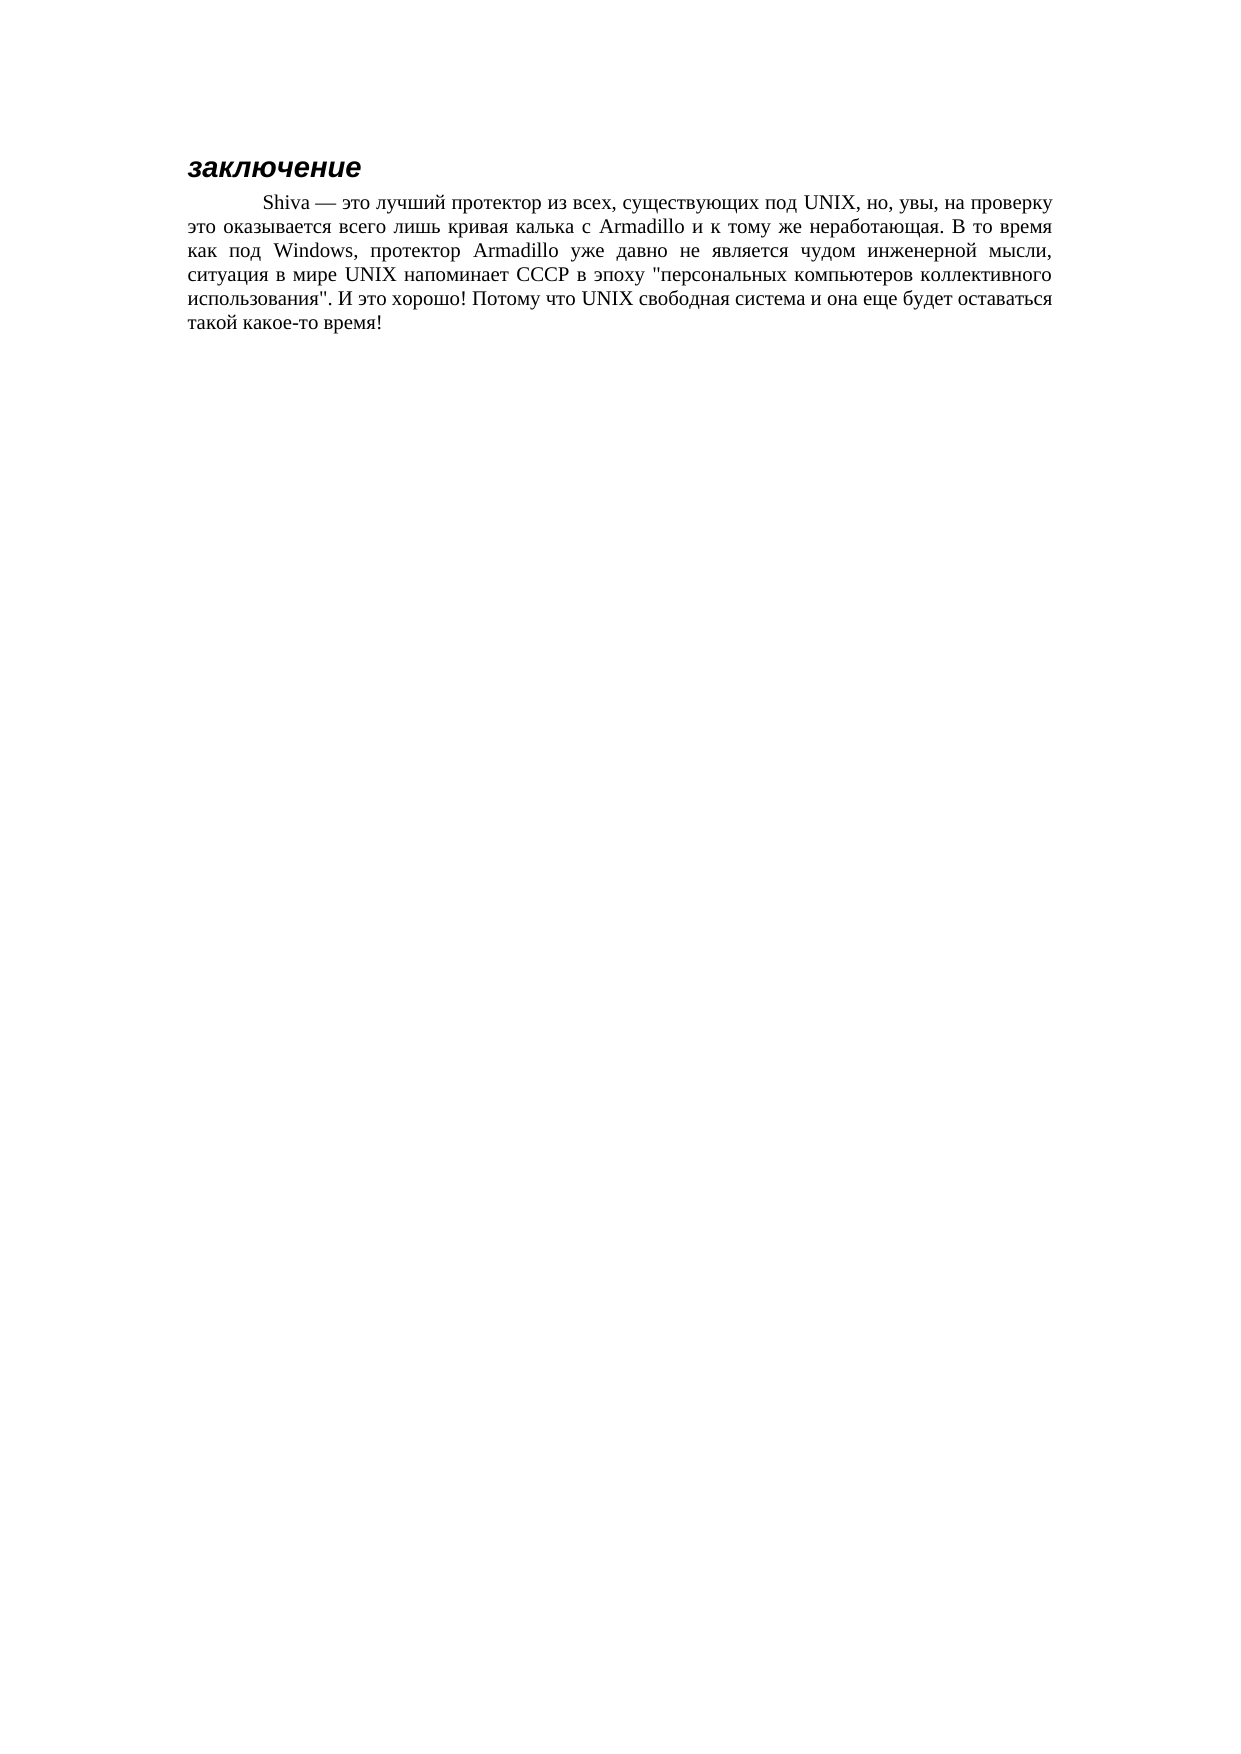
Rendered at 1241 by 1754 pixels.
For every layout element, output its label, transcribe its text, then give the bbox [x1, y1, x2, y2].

subtitle заключение [187, 150, 1053, 183]
text Shiva — это лучший протектор из всех, существующих под UNIX, но, увы, на проверку это оказывается всего лишь кривая калька с Armadillo и к тому же неработающая. В то время как под Windows, протектор Armadillo уже давно не является чудом инженерной мысли, ситуация в мире UNIX напоминает СССР в эпоху "персональных компьютеров коллективного использования". И это хорошо! Потому что UNIX свободная система и она еще будет оставаться такой какое-то время! [187, 190, 1053, 334]
